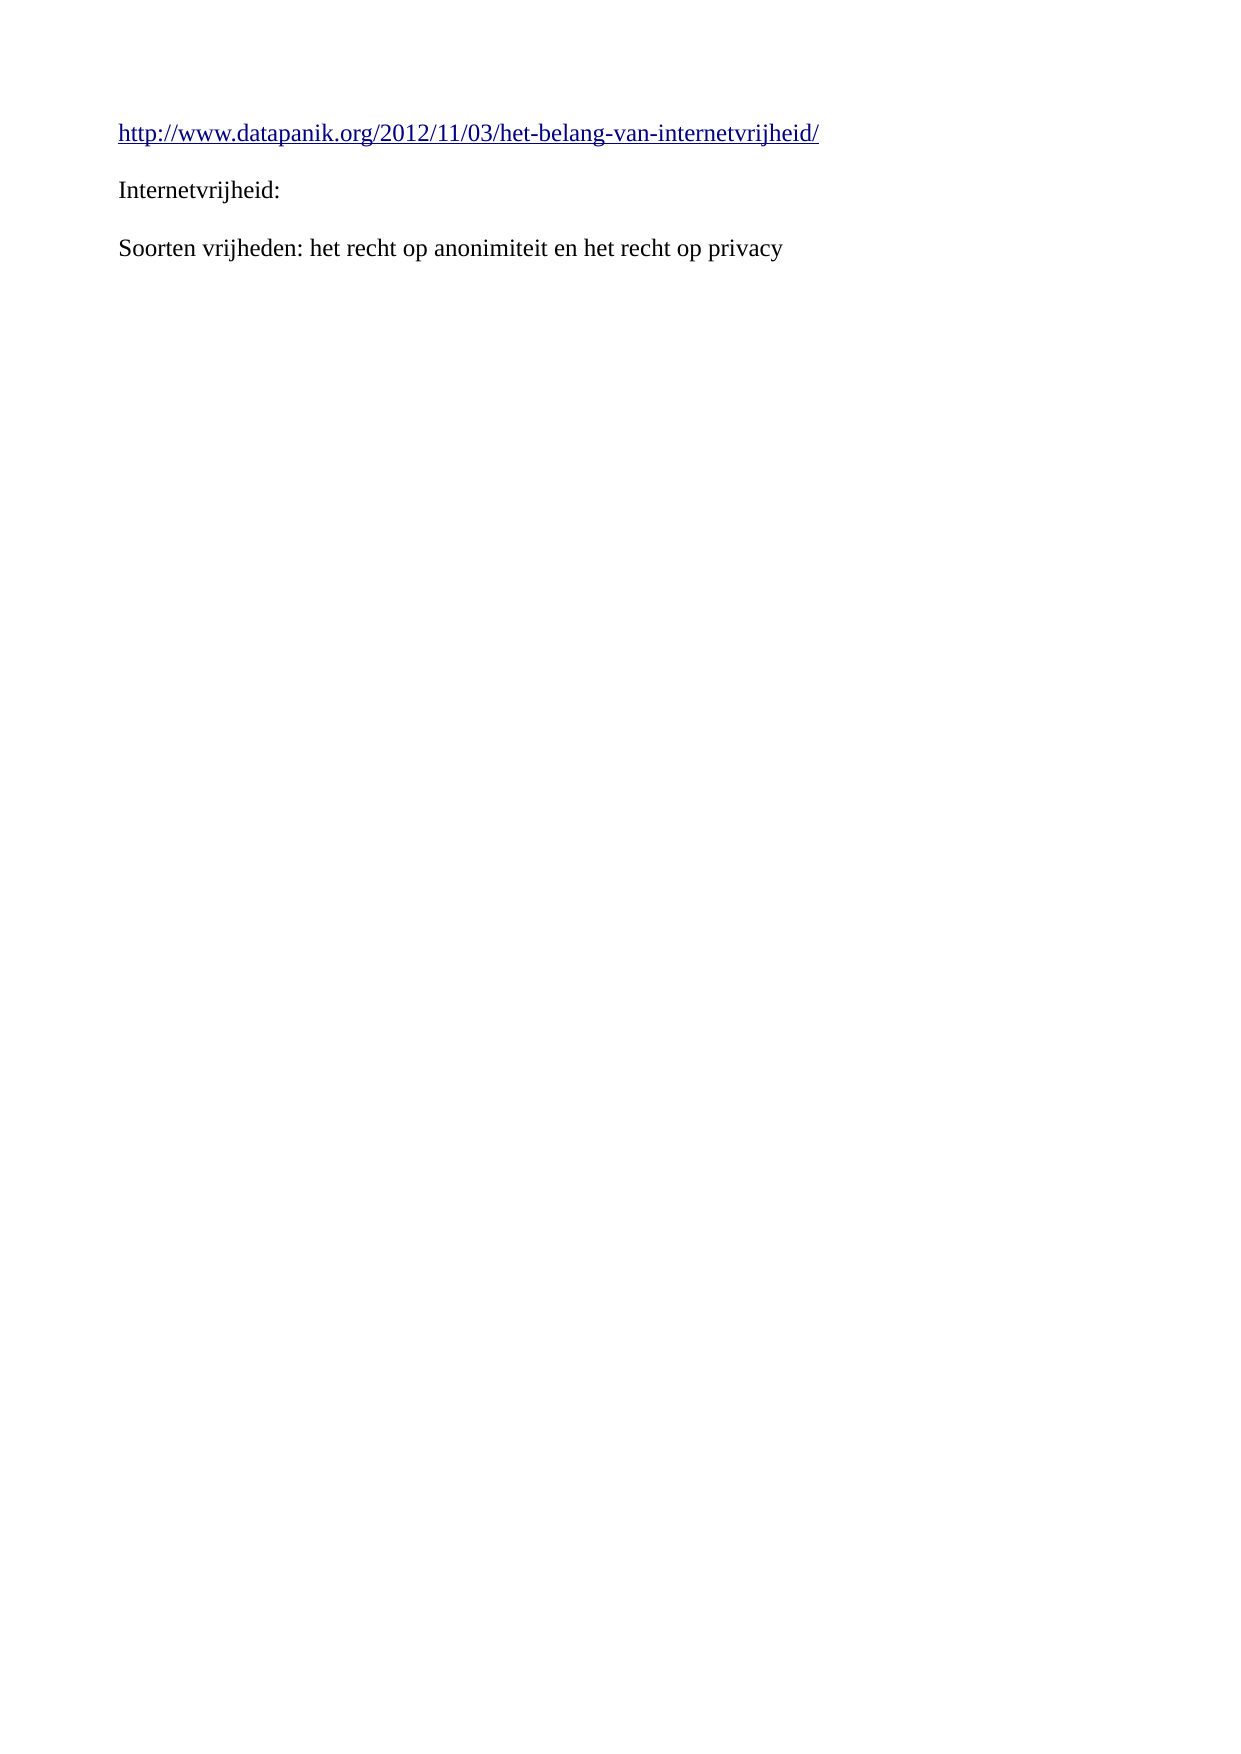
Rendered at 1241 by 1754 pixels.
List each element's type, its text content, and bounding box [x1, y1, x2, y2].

text Internetvrijheid: [118, 176, 1122, 204]
text Soorten vrijheden: het recht op anonimiteit en het recht op privacy [118, 233, 1122, 262]
text http://www.datapanik.org/2012/11/03/het-belang-van-internetvrijheid/ [118, 118, 1122, 147]
